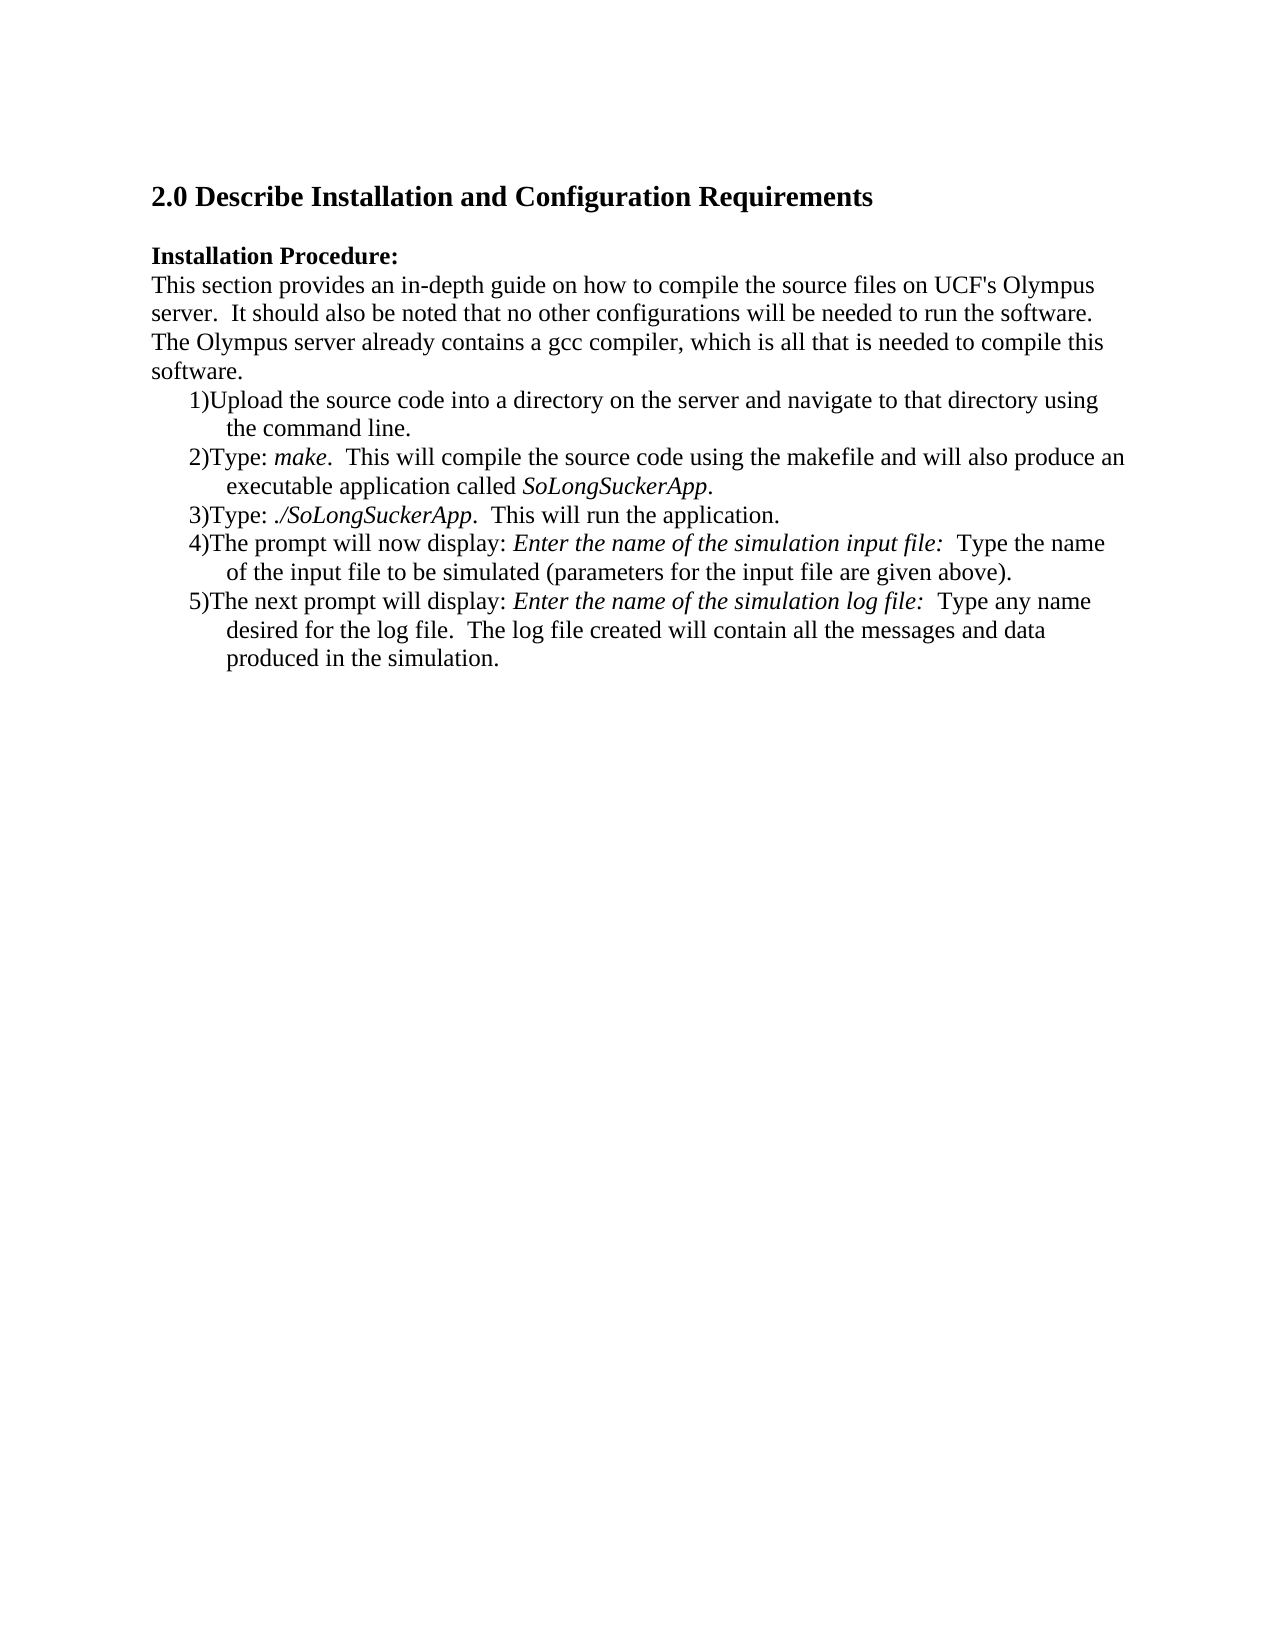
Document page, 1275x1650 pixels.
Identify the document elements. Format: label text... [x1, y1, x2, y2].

text This section provides an in-depth guide on how to compile the source files on UCF's Olympus server. It should also be noted that no other configurations will be needed to run the software. The Olympus server already contains a gcc compiler, which is all that is needed to compile this software. [151, 270, 1125, 385]
list The prompt will now display: Enter the name of the simulation input file: Type the name of the input file to be simulated (parameters for the input file are given above). [188, 528, 1125, 586]
list Upload the source code into a directory on the server and navigate to that directory using the command line. [188, 385, 1125, 442]
list Type: make. This will compile the source code using the makefile and will also produce an executable application called SoLongSuckerApp. [188, 442, 1125, 500]
list Describe Installation and Configuration Requirements [151, 179, 1125, 212]
list The next prompt will display: Enter the name of the simulation log file: Type any name desired for the log file. The log file created will contain all the messages and data produced in the simulation. [188, 586, 1125, 672]
text Installation Procedure: [151, 241, 1125, 270]
list Type: ./SoLongSuckerApp. This will run the application. [188, 500, 1125, 528]
